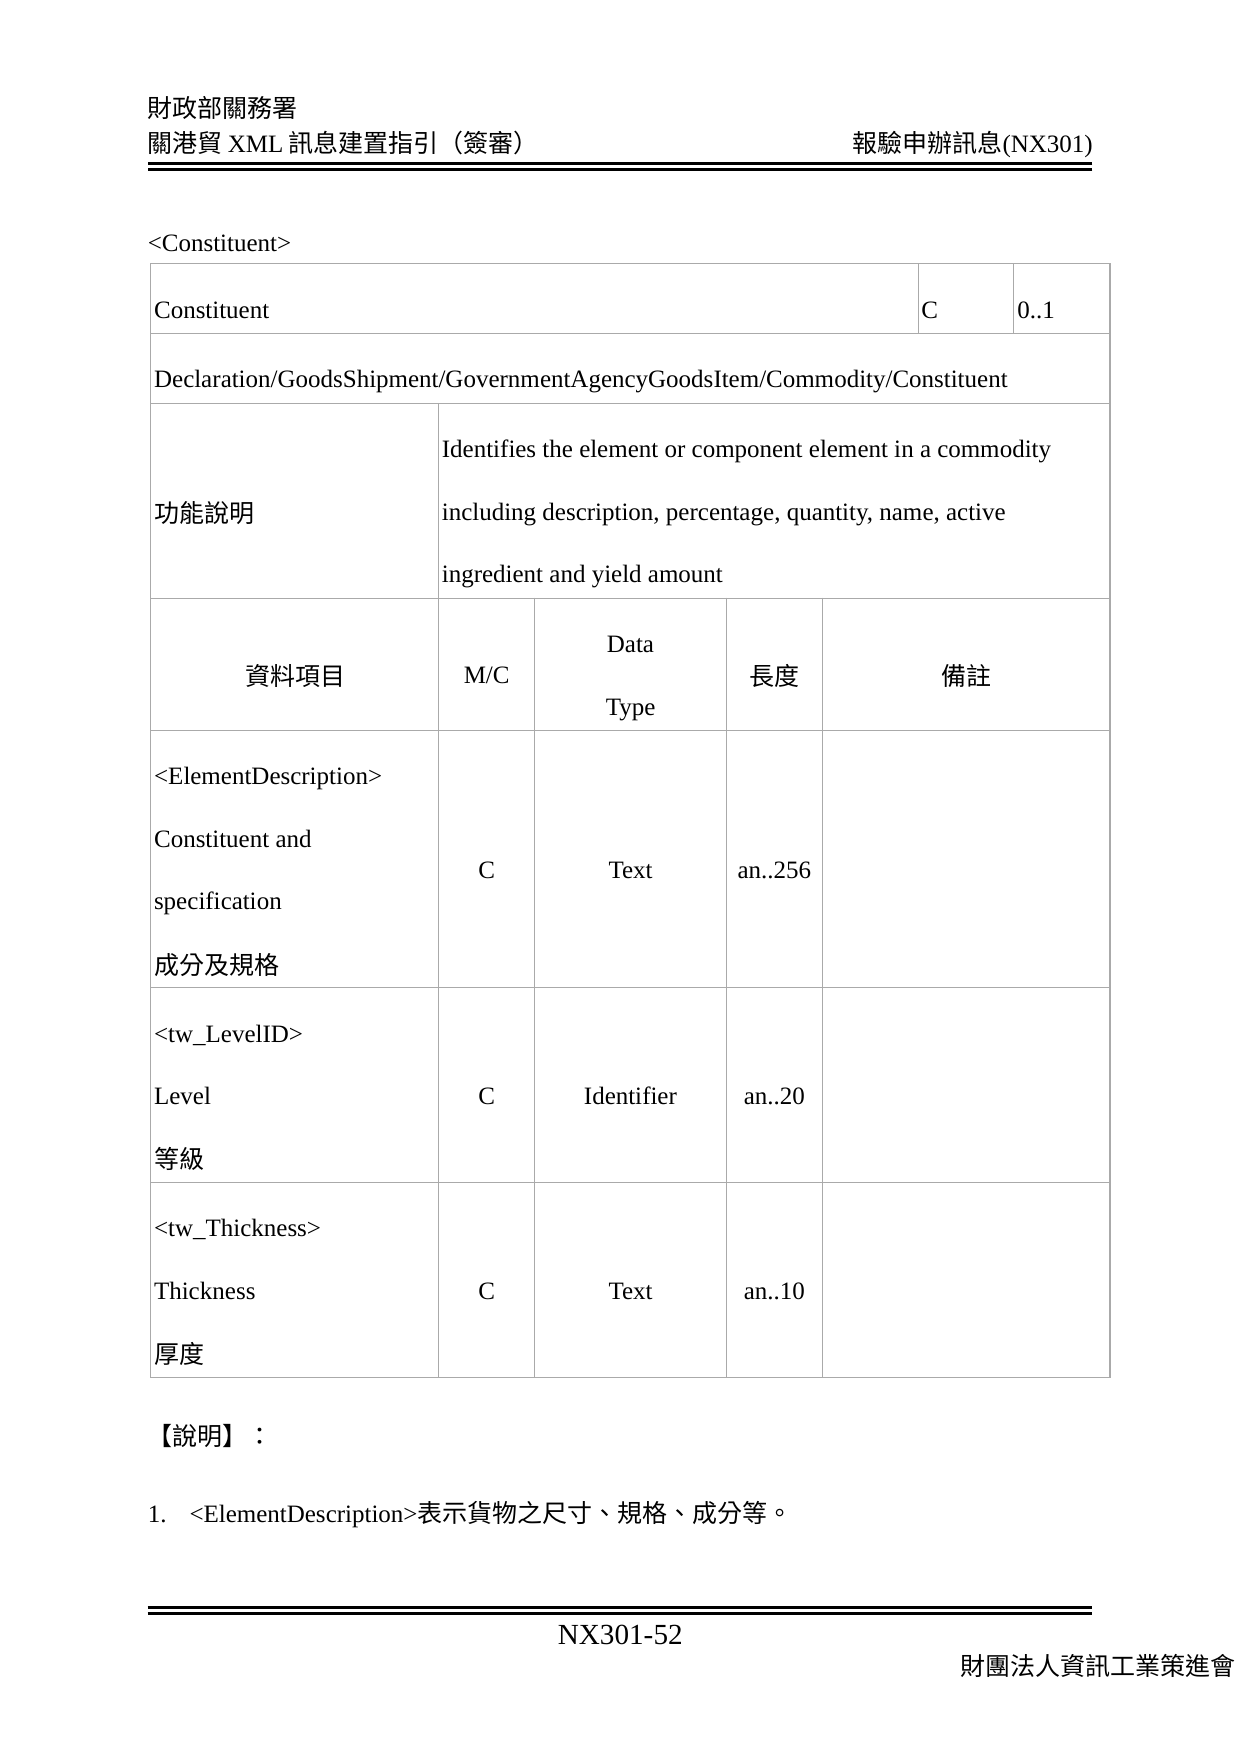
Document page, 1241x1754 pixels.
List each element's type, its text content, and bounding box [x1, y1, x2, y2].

table_cell <ElementDescription> Constituent and specification 成分及規格 [151, 731, 438, 987]
table_cell C [439, 731, 534, 987]
table_cell Declaration/GoodsShipment/GovernmentAgencyGoodsItem/Commodity/Constituent [151, 334, 1109, 403]
table_cell M/C [439, 599, 534, 730]
list <ElementDescription>表示貨物之尺寸、規格、成分等。 [148, 1469, 1092, 1532]
table_cell 長度 [727, 599, 822, 730]
table_cell an..256 [727, 731, 822, 987]
table_cell [823, 988, 1109, 1182]
table_cell Text [535, 1183, 726, 1377]
table_header 0..1 [1014, 264, 1109, 333]
table_cell <tw_Thickness> Thickness 厚度 [151, 1183, 438, 1377]
table_cell 功能說明 [151, 404, 438, 598]
table_cell 資料項目 [151, 599, 438, 730]
table_cell C [439, 1183, 534, 1377]
table_cell Identifier [535, 988, 726, 1182]
table_cell Identifies the element or component element in a commodity including description, percentage, quantity, name, active ingredient and yield amount [439, 404, 1109, 598]
table_cell an..20 [727, 988, 822, 1182]
table_cell Data Type [535, 599, 726, 730]
table_cell Text [535, 731, 726, 987]
table_header C [919, 264, 1013, 333]
table_cell C [439, 988, 534, 1182]
text 【說明】： [148, 1392, 1092, 1455]
table_cell 備註 [823, 599, 1109, 730]
table_cell an..10 [727, 1183, 822, 1377]
table_cell <tw_LevelID> Level 等級 [151, 988, 438, 1182]
table_header Constituent [151, 264, 918, 333]
table_cell [823, 1183, 1109, 1377]
text <Constituent> [148, 201, 1092, 263]
table_cell [823, 731, 1109, 987]
